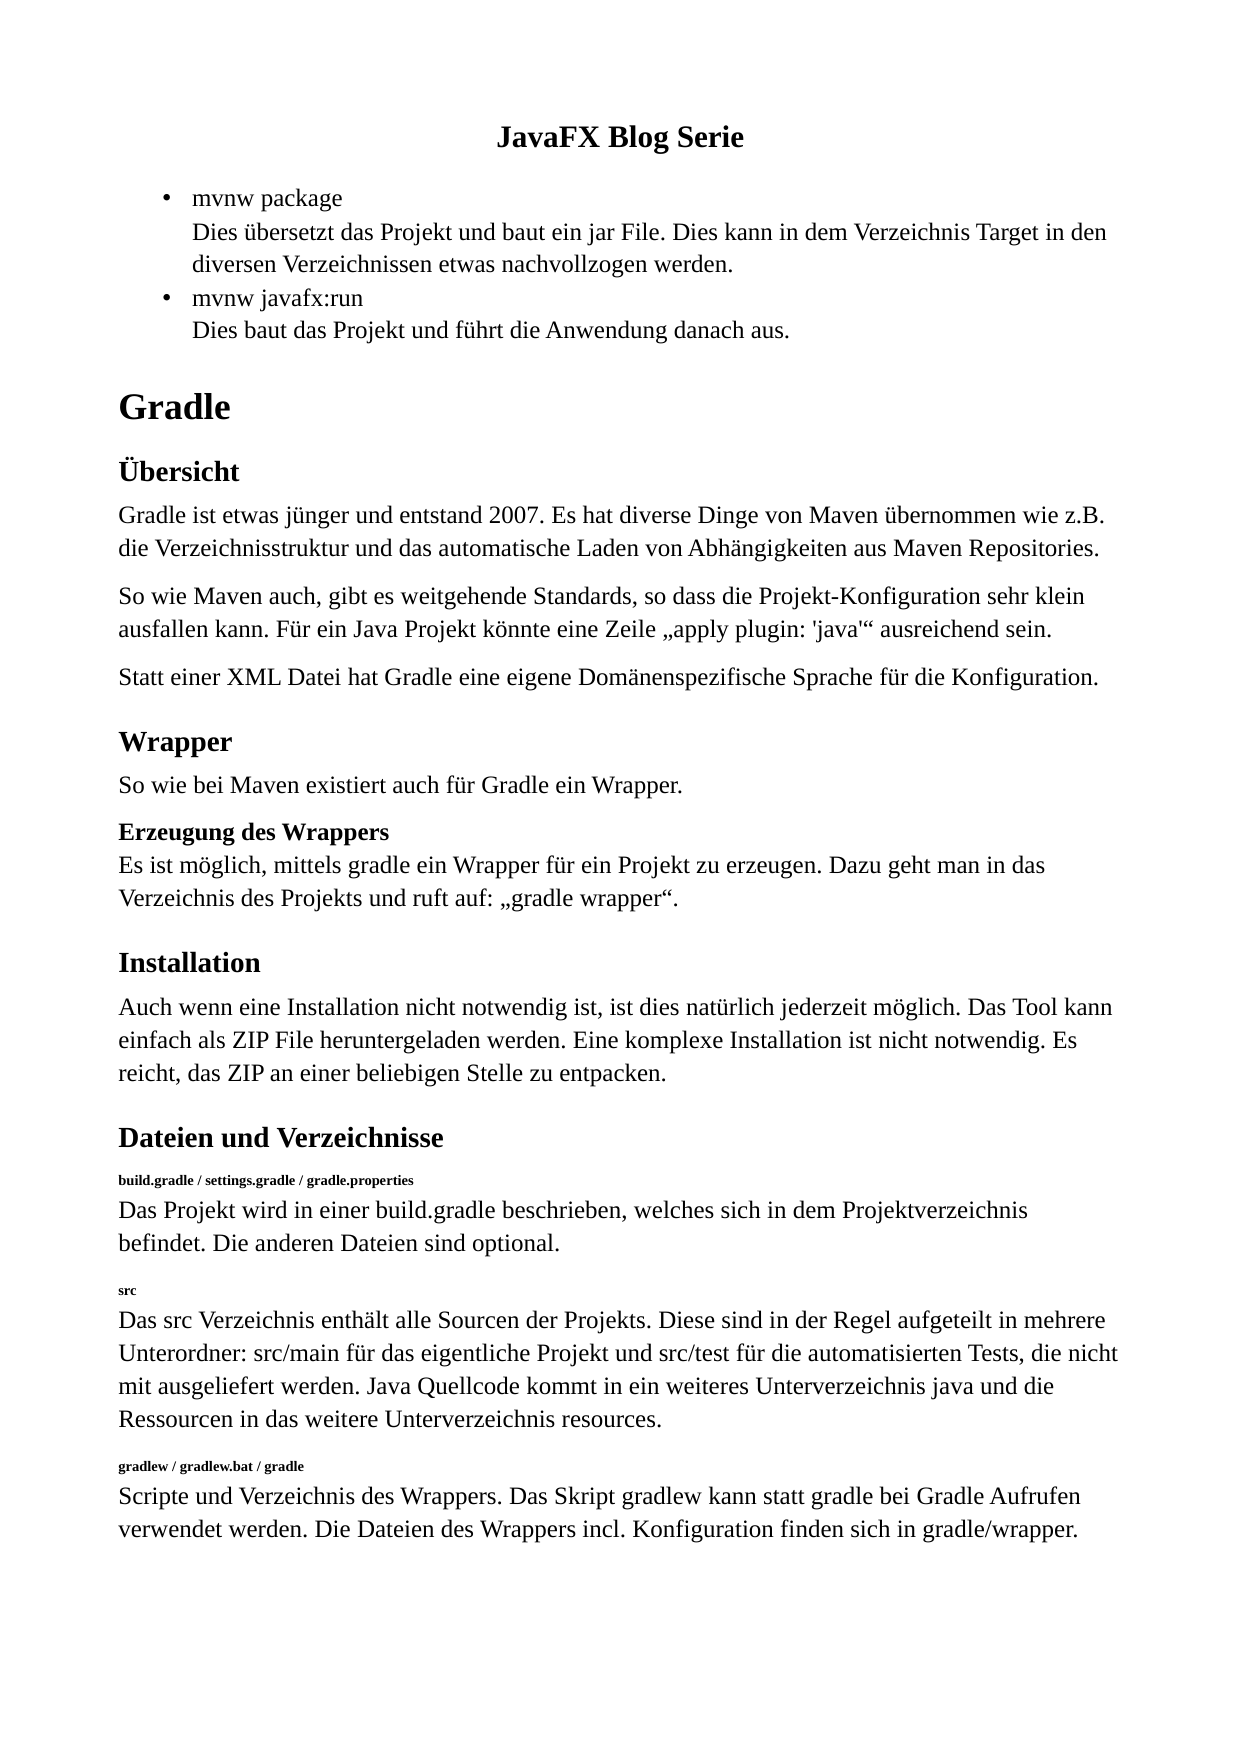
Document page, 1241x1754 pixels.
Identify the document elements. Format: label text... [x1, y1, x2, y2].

subtitle Dateien und Verzeichnisse [118, 1120, 1122, 1153]
subtitle gradlew / gradlew.bat / gradle [118, 1458, 1122, 1475]
subtitle Übersicht [118, 454, 1122, 488]
subtitle build.gradle / settings.gradle / gradle.properties [118, 1172, 1122, 1189]
text Statt einer XML Datei hat Gradle eine eigene Domänenspezifische Sprache für die Konfiguration. [118, 662, 1122, 690]
text Das src Verzeichnis enthält alle Sourcen der Projekts. Diese sind in der Regel aufgeteilt in mehrere Unterordner: src/main für das eigentliche Projekt und src/test für die automatisierten Tests, die nicht mit ausgeliefert werden. Java Quellcode kommt in ein weiteres Unterverzeichnis java und die Ressourcen in das weitere Unterverzeichnis resources. [118, 1305, 1122, 1433]
list mvnw package Dies übersetzt das Projekt und baut ein jar File. Dies kann in dem Verzeichnis Target in den diversen Verzeichnissen etwas nachvollzogen werden. [162, 183, 1122, 278]
list mvnw javafx:run Dies baut das Projekt und führt die Anwendung danach aus. [162, 283, 1122, 344]
text Das Projekt wird in einer build.gradle beschrieben, welches sich in dem Projektverzeichnis befindet. Die anderen Dateien sind optional. [118, 1195, 1122, 1257]
subtitle Gradle [118, 384, 1122, 427]
text So wie bei Maven existiert auch für Gradle ein Wrapper. [118, 770, 1122, 798]
text Gradle ist etwas jünger und entstand 2007. Es hat diverse Dinge von Maven übernommen wie z.B. die Verzeichnisstruktur und das automatische Laden von Abhängigkeiten aus Maven Repositories. [118, 500, 1122, 562]
subtitle Installation [118, 946, 1122, 979]
text Scripte und Verzeichnis des Wrappers. Das Skript gradlew kann statt gradle bei Gradle Aufrufen verwendet werden. Die Dateien des Wrappers incl. Konfiguration finden sich in gradle/wrapper. [118, 1481, 1122, 1543]
text Auch wenn eine Installation nicht notwendig ist, ist dies natürlich jederzeit möglich. Das Tool kann einfach als ZIP File heruntergeladen werden. Eine komplexe Installation ist nicht notwendig. Es reicht, das ZIP an einer beliebigen Stelle zu entpacken. [118, 992, 1122, 1086]
text So wie Maven auch, gibt es weitgehende Standards, so dass die Projekt-Konfiguration sehr klein ausfallen kann. Für ein Java Projekt könnte eine Zeile „apply plugin: 'java'“ ausreichend sein. [118, 581, 1122, 643]
subtitle Wrapper [118, 724, 1122, 757]
text Erzeugung des Wrappers Es ist möglich, mittels gradle ein Wrapper für ein Projekt zu erzeugen. Dazu geht man in das Verzeichnis des Projekts und ruft auf: „gradle wrapper“. [118, 817, 1122, 912]
subtitle src [118, 1282, 1122, 1299]
